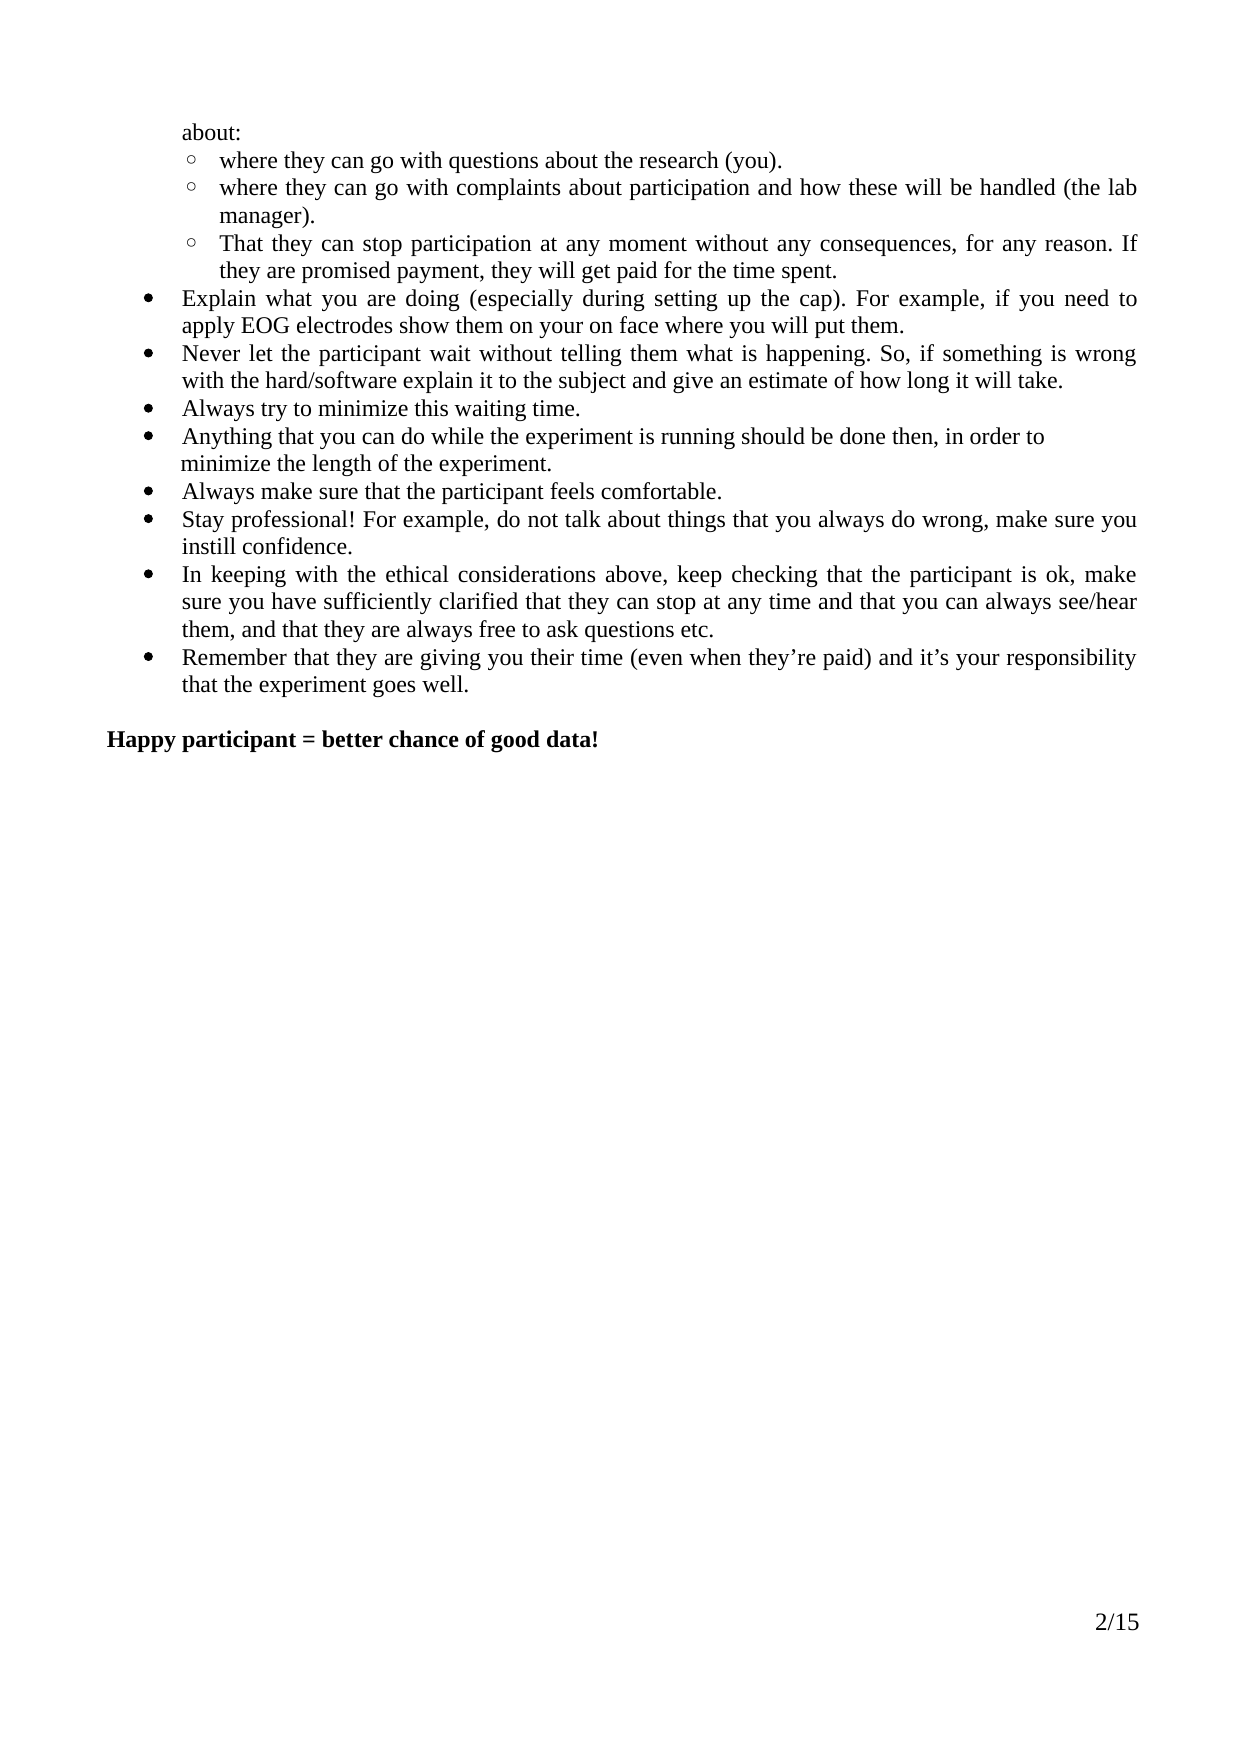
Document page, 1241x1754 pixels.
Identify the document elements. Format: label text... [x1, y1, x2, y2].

text Happy participant = better chance of good data! [107, 725, 1139, 753]
list Anything that you can do while the experiment is running should be done then, in order to [144, 422, 1139, 449]
list Always try to minimize this waiting time. [144, 394, 1139, 422]
list Remember that they are giving you their time (even when they’re paid) and it’s your responsibility that the experiment goes well. [144, 643, 1139, 698]
list where they can go with questions about the research (you). [182, 146, 1139, 173]
list Explain what you are doing (especially during setting up the cap). For example, if you need to apply EOG electrodes show them on your on face where you will put them. [144, 284, 1139, 339]
list about: [144, 118, 1139, 146]
list where they can go with complaints about participation and how these will be handled (the lab manager). [182, 173, 1139, 228]
text minimize the length of the experiment. [107, 449, 1139, 477]
list That they can stop participation at any moment without any consequences, for any reason. If they are promised payment, they will get paid for the time spent. [182, 228, 1139, 284]
list Always make sure that the participant feels comfortable. [144, 477, 1139, 504]
list Never let the participant wait without telling them what is happening. So, if something is wrong with the hard/software explain it to the subject and give an estimate of how long it will take. [144, 339, 1139, 394]
list In keeping with the ethical considerations above, keep checking that the participant is ok, make sure you have sufficiently clarified that they can stop at any time and that you can always see/hear them, and that they are always free to ask questions etc. [144, 560, 1139, 643]
list Stay professional! For example, do not talk about things that you always do wrong, make sure you instill confidence. [144, 504, 1139, 560]
